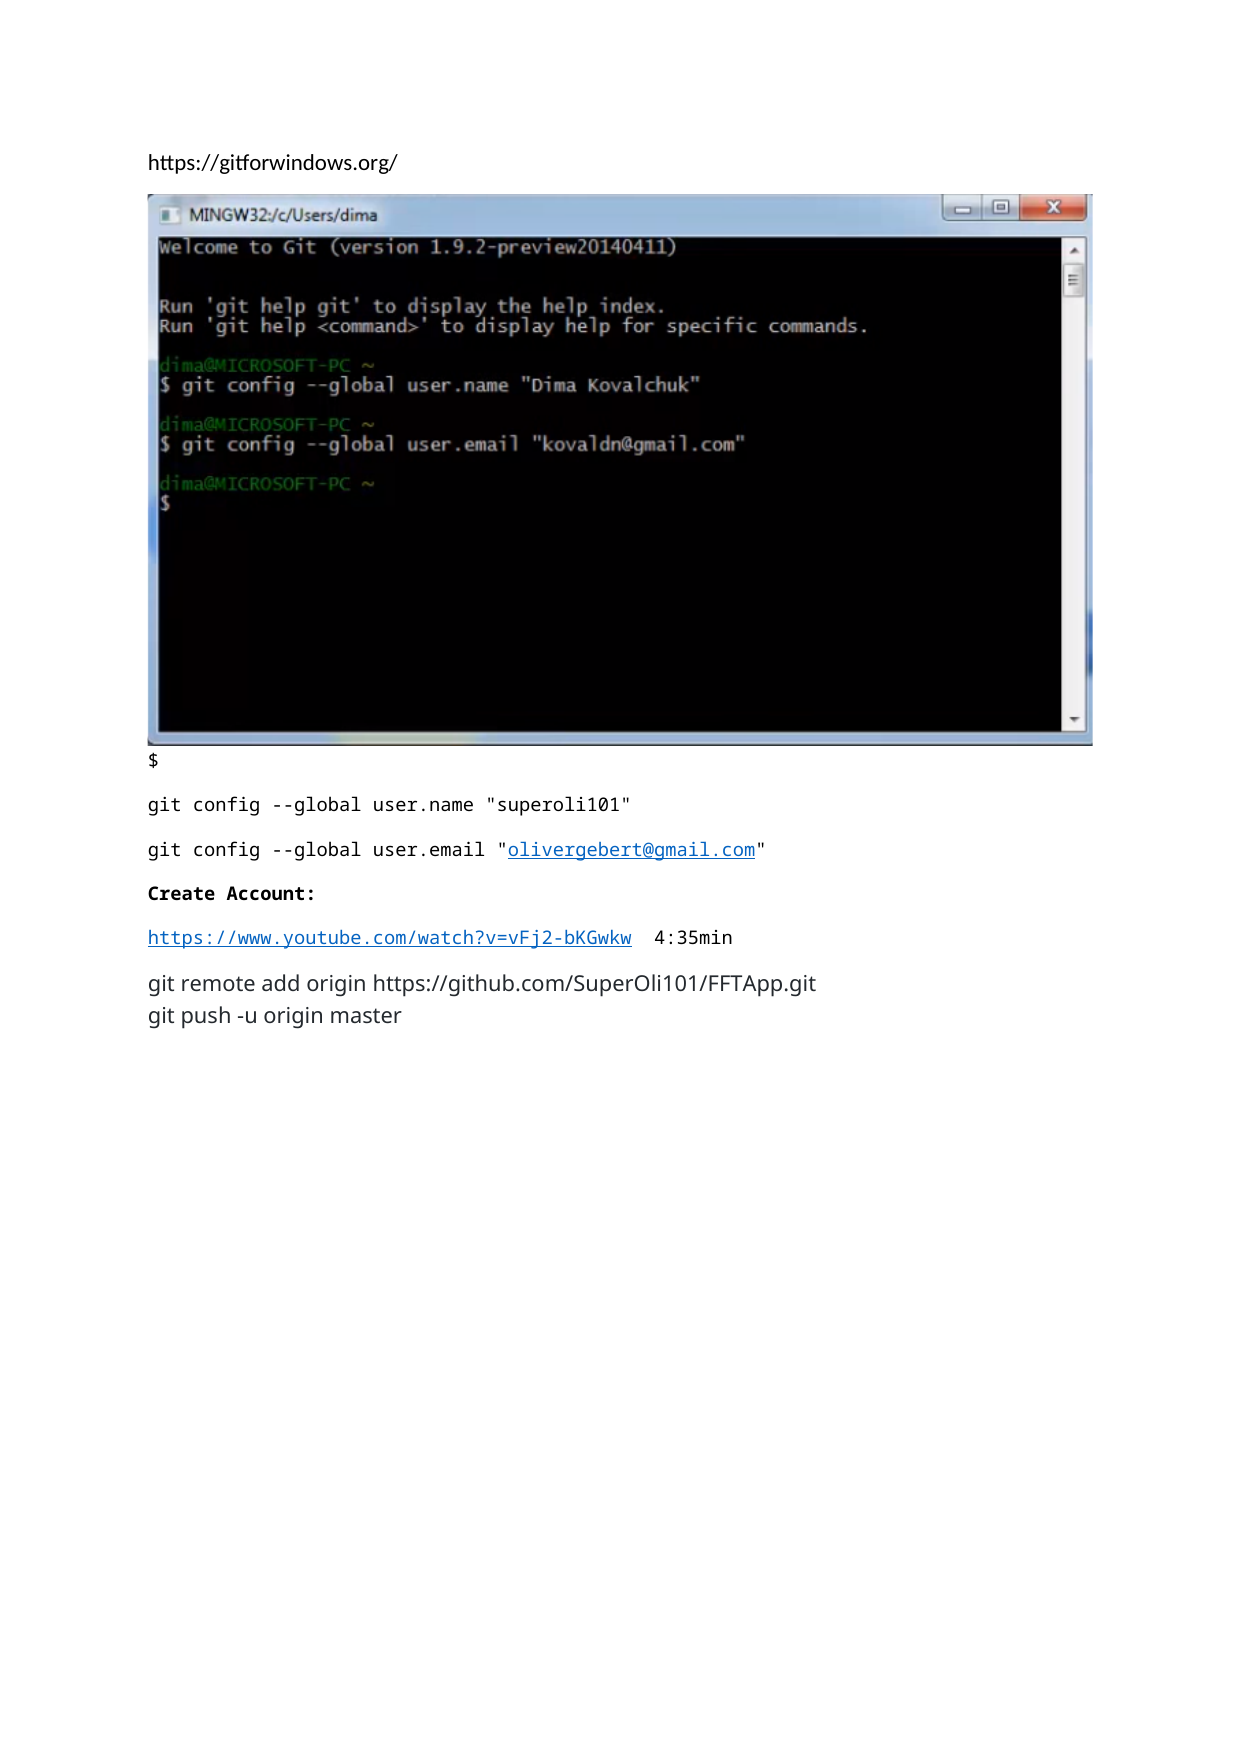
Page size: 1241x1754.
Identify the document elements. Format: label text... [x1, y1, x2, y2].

text Create Account: [148, 880, 1093, 906]
text git config --global user.email "olivergebert@gmail.com" [148, 836, 1093, 861]
text git config --global user.name "superoli101" [148, 792, 1093, 817]
text https://gitforwindows.org/ [148, 148, 1093, 176]
text https://www.youtube.com/watch?v=vFj2-bKGwkw 4:35min [148, 924, 1093, 950]
text $ [148, 746, 1093, 773]
picture [147, 194, 1093, 746]
text git remote add origin https://github.com/SuperOli101/FFTApp.git [148, 968, 1093, 998]
text git push -u origin master [148, 1000, 1093, 1030]
